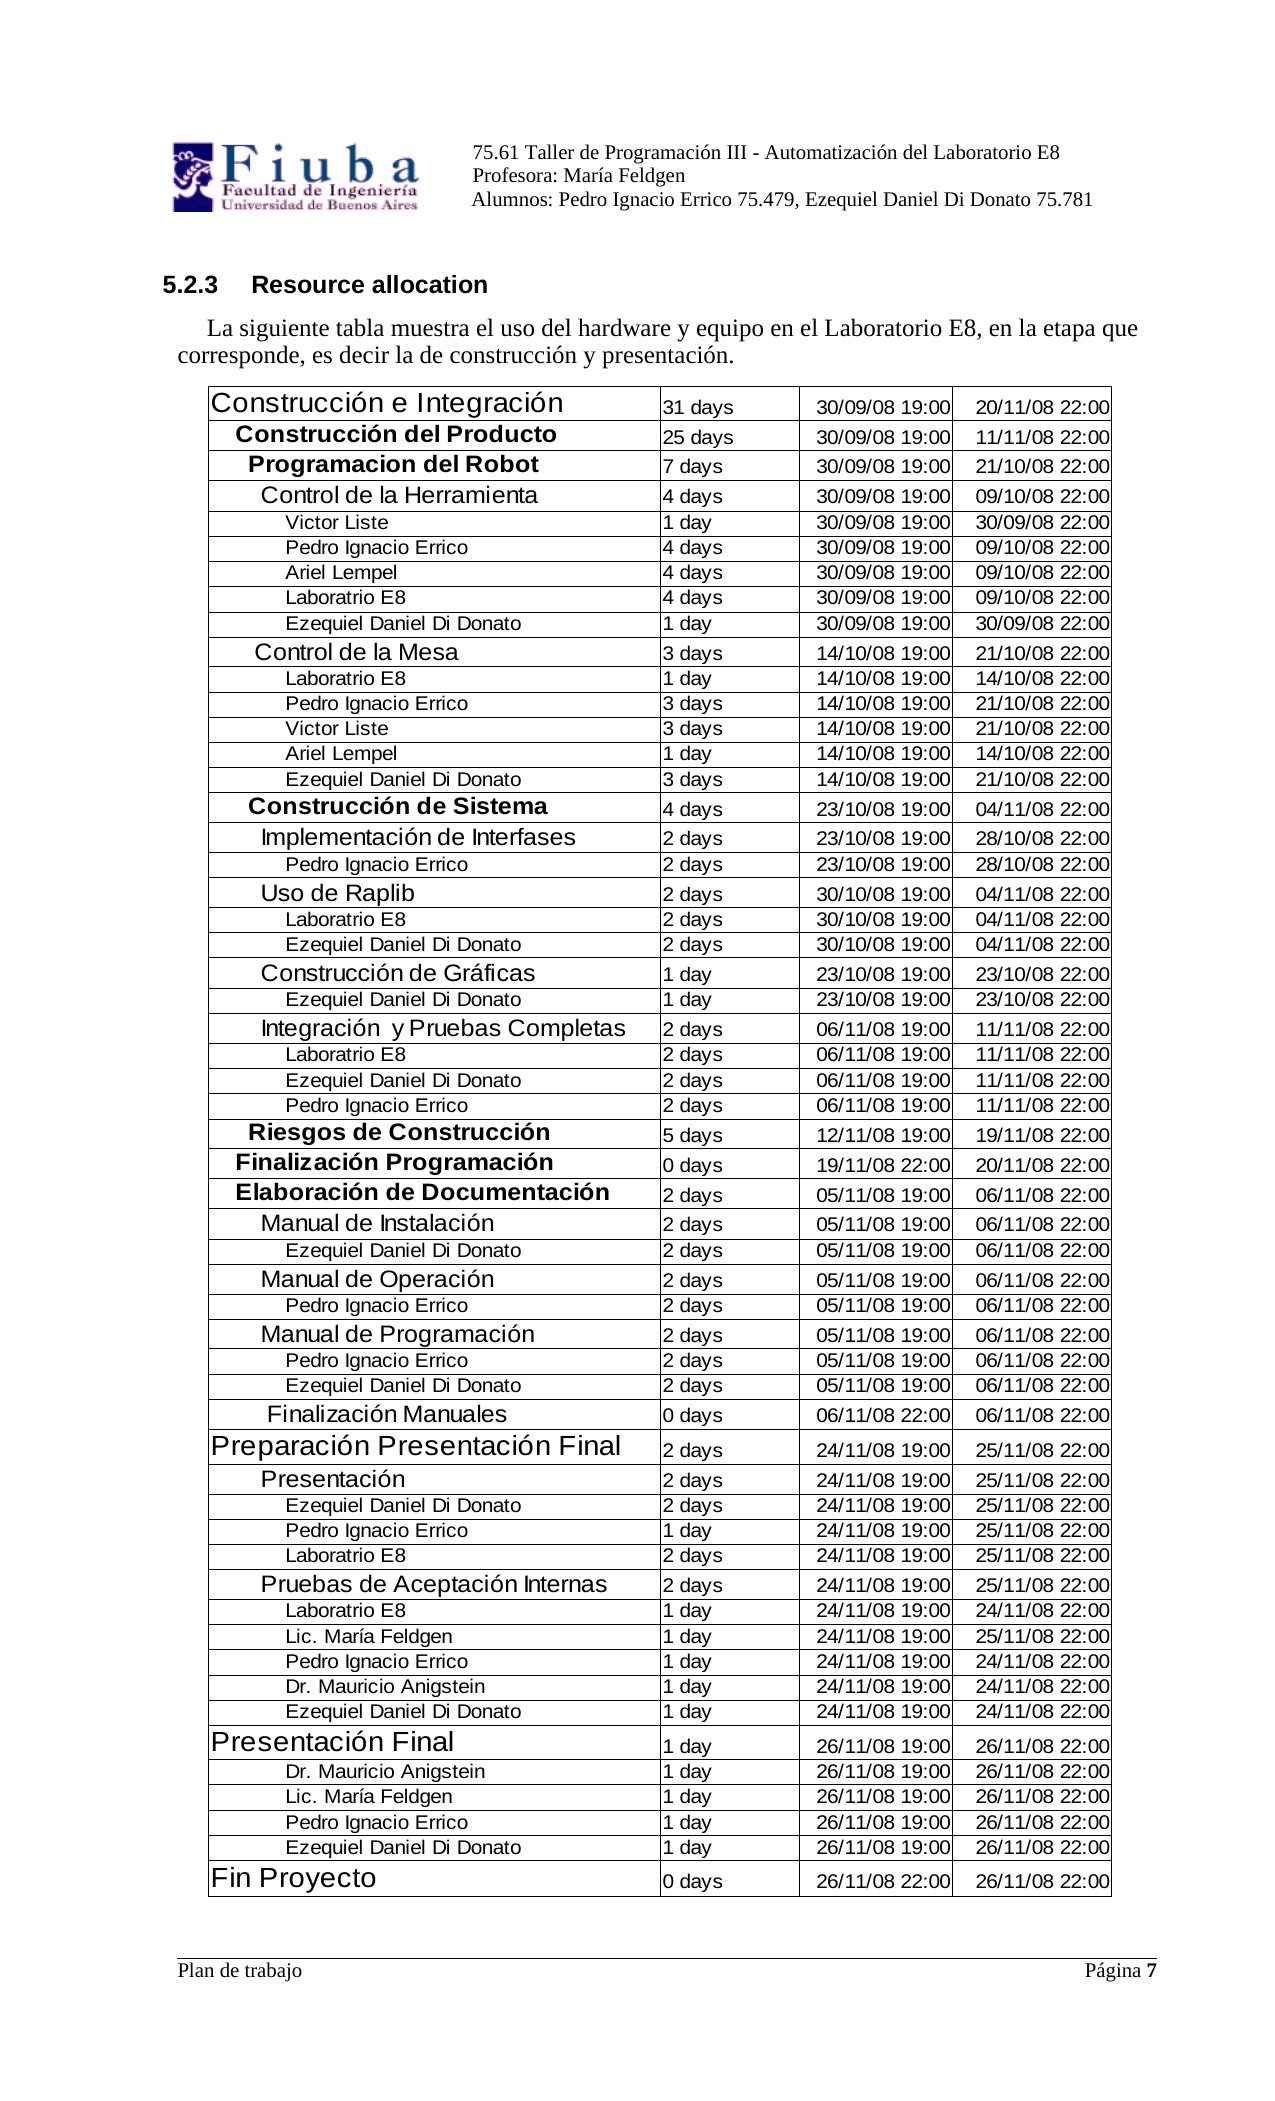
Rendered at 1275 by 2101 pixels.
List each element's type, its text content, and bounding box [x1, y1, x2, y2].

text La siguiente tabla muestra el uso del hardware y equipo en el Laboratorio E8, en la etapa que corresponde, es decir la de construcción y presentación. [177, 314, 1157, 369]
picture [169, 140, 427, 212]
subtitle 5.2.3 Resource allocation [162, 271, 1157, 299]
